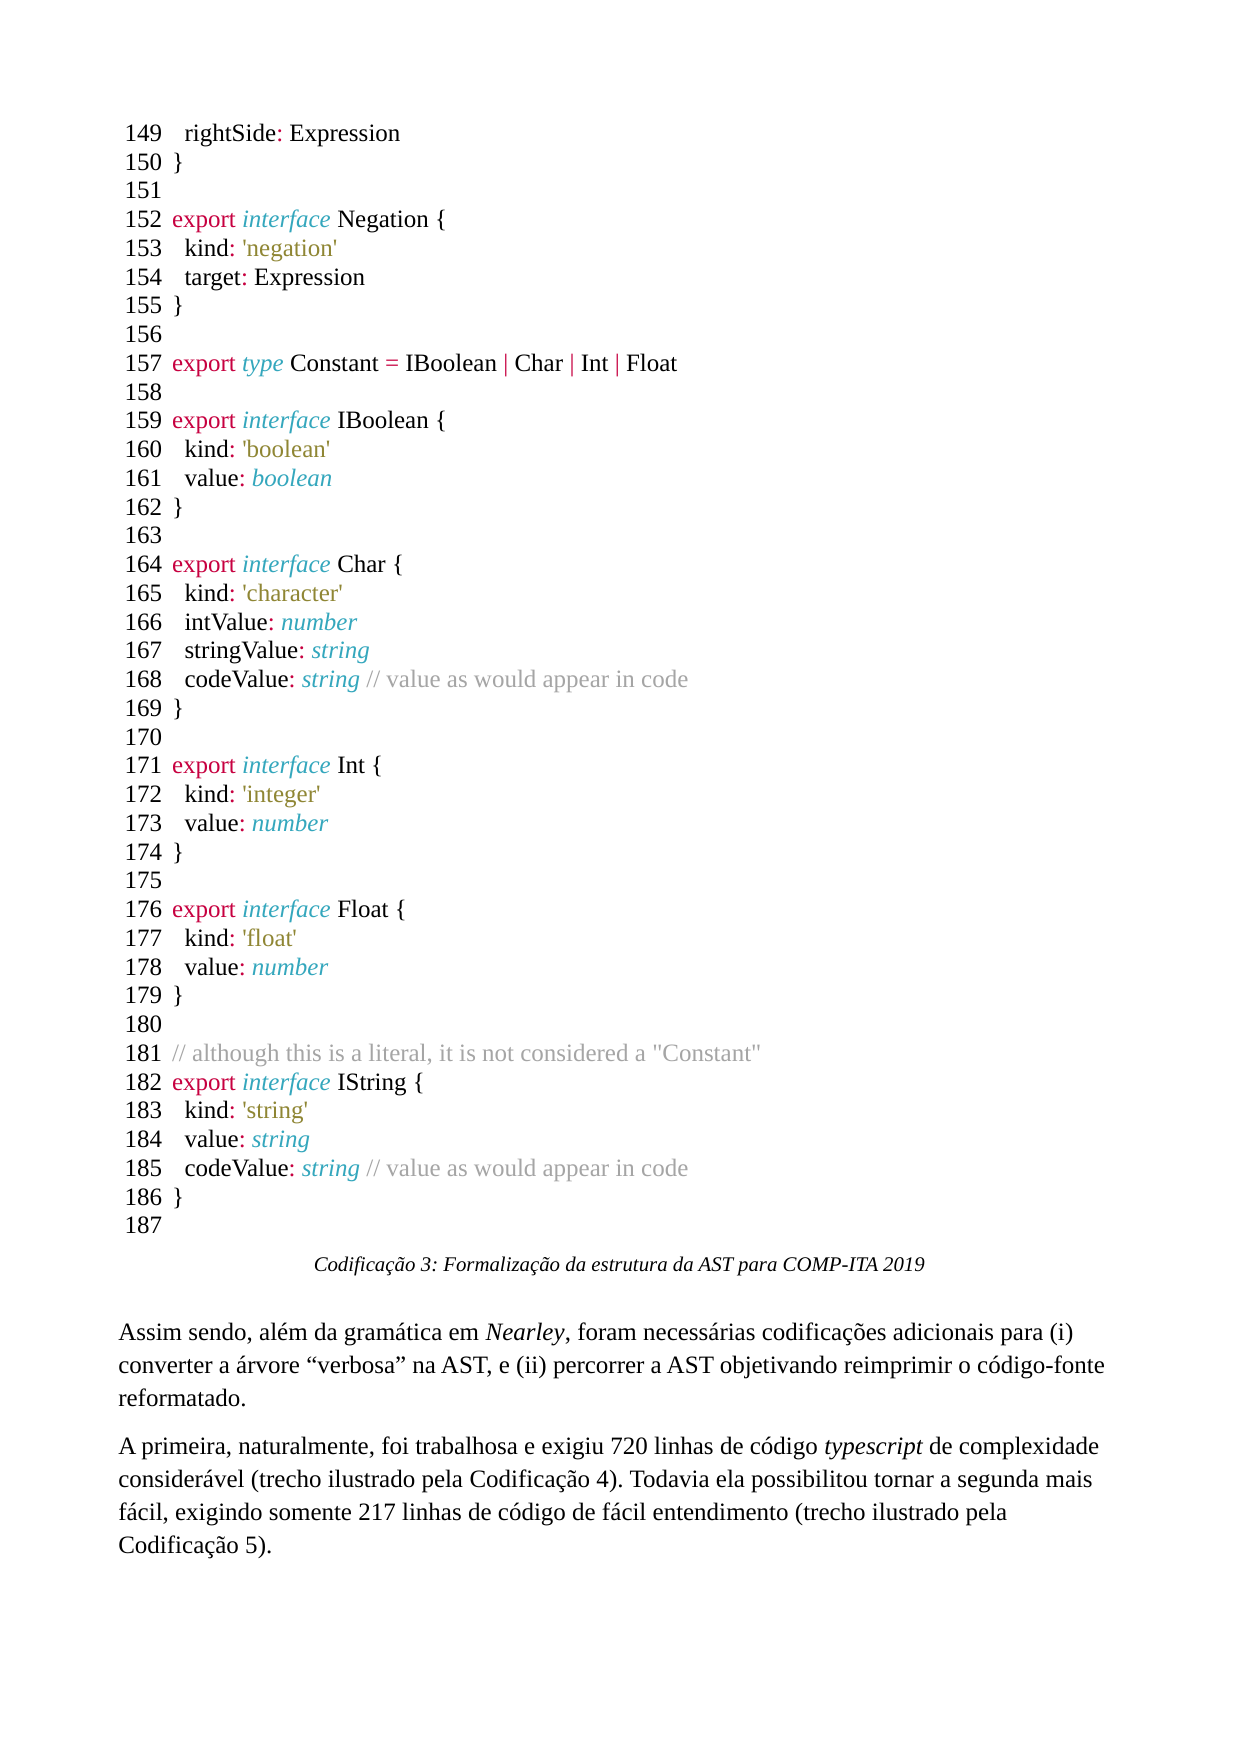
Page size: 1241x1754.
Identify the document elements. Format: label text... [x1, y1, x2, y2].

table_cell 174 [118, 837, 172, 866]
table_cell } [172, 981, 1122, 1009]
table_cell } [172, 837, 1122, 866]
table_cell 155 [118, 291, 172, 319]
table_cell 183 [118, 1096, 172, 1124]
table_cell [172, 319, 1122, 348]
table_cell 159 [118, 406, 172, 434]
table_cell 182 [118, 1067, 172, 1096]
table_cell stringValue: string [172, 636, 1122, 664]
text A primeira, naturalmente, foi trabalhosa e exigiu 720 linhas de código typescript de complexidade considerável (trecho ilustrado pela Codificação 4). Todavia ela possibilitou tornar a segunda mais fácil, exigindo somente 217 linhas de código de fácil entendimento (trecho ilustrado pela Codificação 5). [118, 1431, 1122, 1559]
table_cell 154 [118, 262, 172, 291]
table_cell 167 [118, 636, 172, 664]
table_cell export interface Char { [172, 549, 1122, 578]
table_cell 176 [118, 894, 172, 923]
table_cell 160 [118, 434, 172, 463]
table_cell value: boolean [172, 463, 1122, 492]
table_cell [172, 377, 1122, 406]
table_cell export interface Float { [172, 894, 1122, 923]
table_cell 163 [118, 521, 172, 549]
table_cell kind: 'character' [172, 578, 1122, 607]
text Assim sendo, além da gramática em Nearley, foram necessárias codificações adicionais para (i) converter a árvore “verbosa” na AST, e (ii) percorrer a AST objetivando reimprimir o código-fonte reformatado. [118, 1317, 1122, 1412]
table_cell 172 [118, 779, 172, 808]
table_cell 177 [118, 923, 172, 952]
table_cell } [172, 1182, 1122, 1211]
table_cell [172, 1009, 1122, 1038]
table_cell export type Constant = IBoolean | Char | Int | Float [172, 348, 1122, 377]
table_cell 184 [118, 1124, 172, 1153]
table_cell export interface Int { [172, 751, 1122, 779]
table_cell } [172, 693, 1122, 722]
table_cell } [172, 147, 1122, 176]
table_cell 187 [118, 1211, 172, 1239]
table_cell kind: 'integer' [172, 779, 1122, 808]
table_cell export interface IBoolean { [172, 406, 1122, 434]
table_cell 162 [118, 492, 172, 521]
table_cell } [172, 492, 1122, 521]
table_cell codeValue: string // value as would appear in code [172, 1153, 1122, 1182]
table_cell 150 [118, 147, 172, 176]
table_cell kind: 'string' [172, 1096, 1122, 1124]
table_cell 171 [118, 751, 172, 779]
table_cell [172, 722, 1122, 751]
table_cell 152 [118, 204, 172, 233]
table_cell 168 [118, 664, 172, 693]
table_cell codeValue: string // value as would appear in code [172, 664, 1122, 693]
table_cell 178 [118, 952, 172, 981]
table_cell 149 [118, 118, 172, 147]
table_cell 158 [118, 377, 172, 406]
table_cell kind: 'boolean' [172, 434, 1122, 463]
table_cell 181 [118, 1038, 172, 1067]
table_cell kind: 'float' [172, 923, 1122, 952]
table_cell 151 [118, 176, 172, 204]
table_cell 166 [118, 607, 172, 636]
table_cell export interface Negation { [172, 204, 1122, 233]
table_cell 186 [118, 1182, 172, 1211]
table_cell [172, 176, 1122, 204]
table_cell target: Expression [172, 262, 1122, 291]
table_cell 173 [118, 808, 172, 837]
table_cell 161 [118, 463, 172, 492]
table_cell intValue: number [172, 607, 1122, 636]
table_cell [172, 1211, 1122, 1239]
table_cell rightSide: Expression [172, 118, 1122, 147]
table_cell // although this is a literal, it is not considered a "Constant" [172, 1038, 1122, 1067]
table_cell value: string [172, 1124, 1122, 1153]
table_cell value: number [172, 808, 1122, 837]
table_cell 157 [118, 348, 172, 377]
table_cell 169 [118, 693, 172, 722]
table_cell 153 [118, 233, 172, 262]
text Codificação 3: Formalização da estrutura da AST para COMP-ITA 2019 [118, 1252, 1122, 1276]
table_cell 156 [118, 319, 172, 348]
table_cell 164 [118, 549, 172, 578]
table_cell kind: 'negation' [172, 233, 1122, 262]
table_cell export interface IString { [172, 1067, 1122, 1096]
table_cell 170 [118, 722, 172, 751]
table_cell [172, 521, 1122, 549]
table_cell 185 [118, 1153, 172, 1182]
table_cell 180 [118, 1009, 172, 1038]
table_cell 175 [118, 866, 172, 894]
table_cell 179 [118, 981, 172, 1009]
table_cell } [172, 291, 1122, 319]
table_cell [172, 866, 1122, 894]
table_cell 165 [118, 578, 172, 607]
table_cell value: number [172, 952, 1122, 981]
